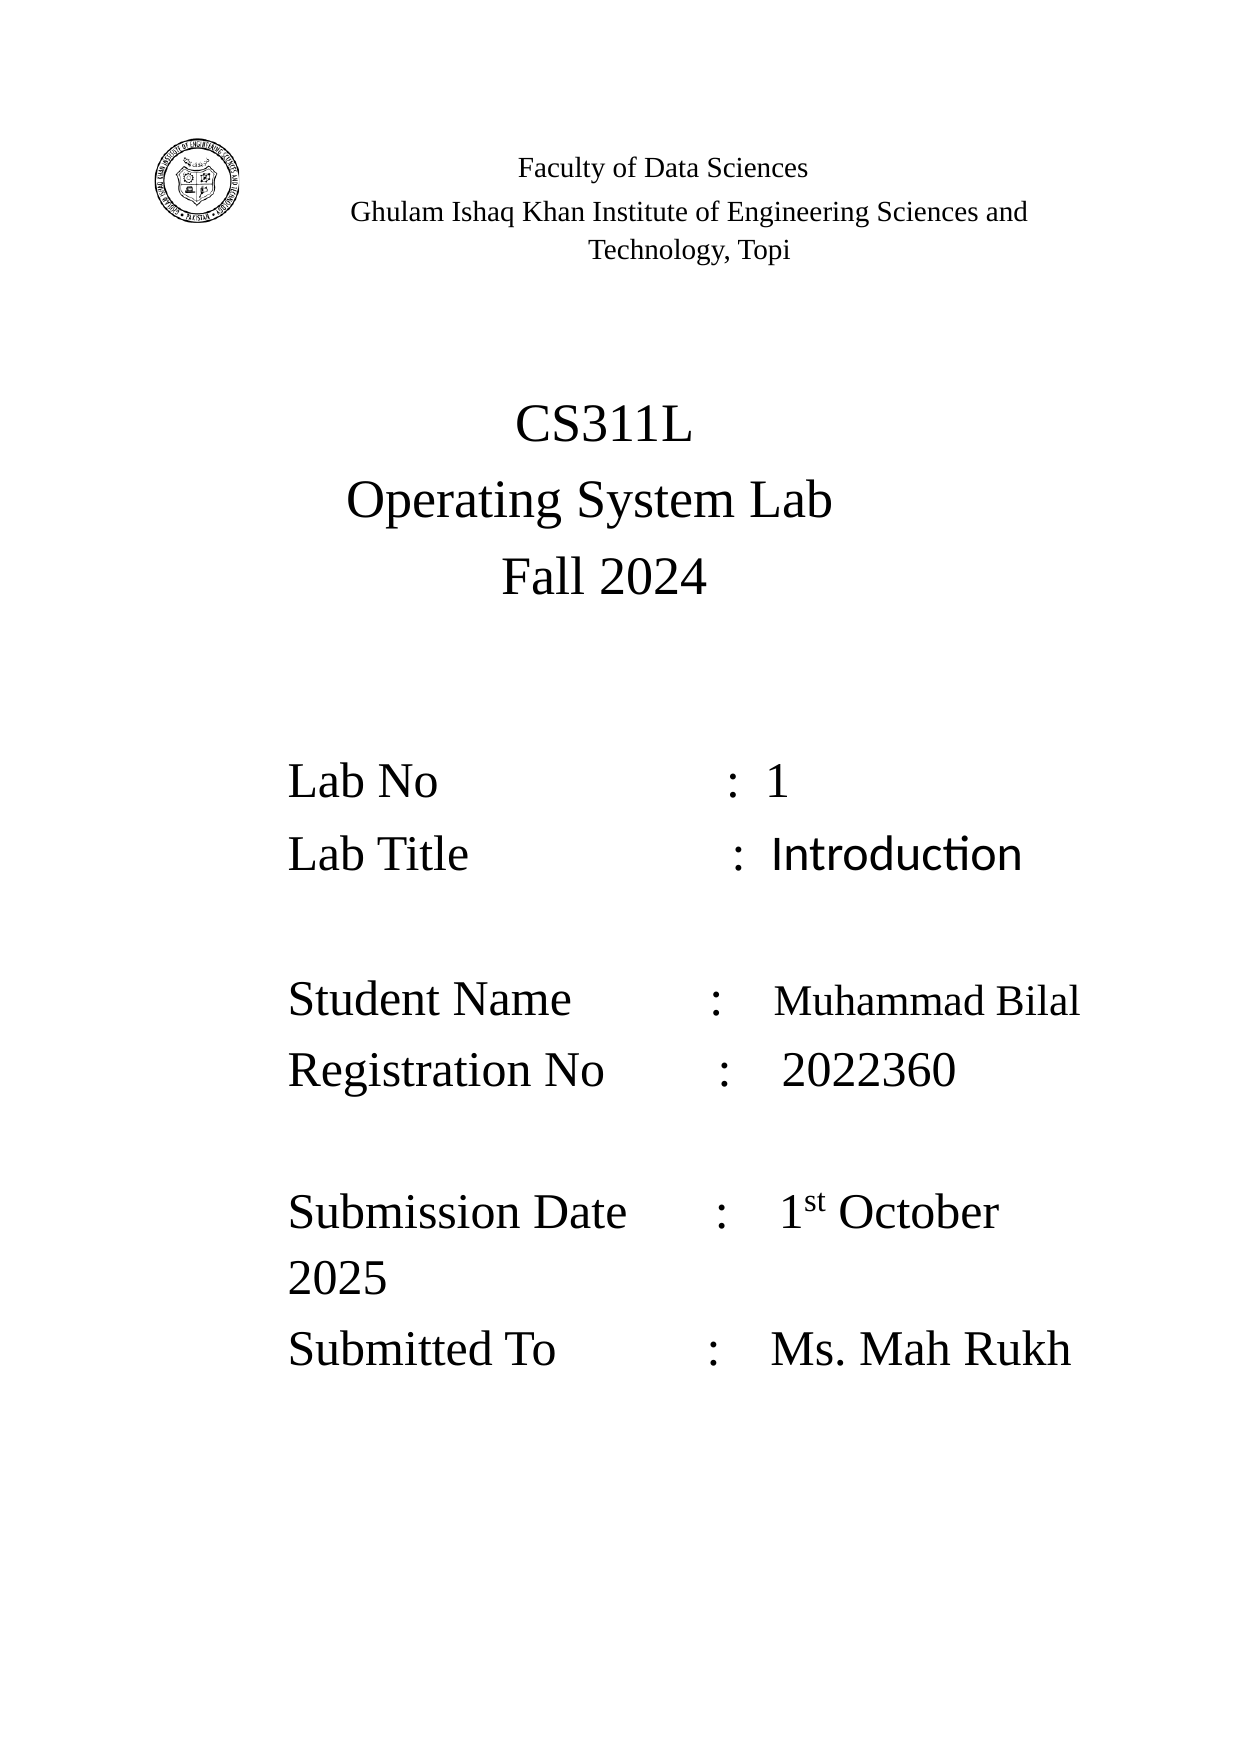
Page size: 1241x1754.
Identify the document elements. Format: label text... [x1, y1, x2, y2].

text Lab Title : Introduction [287, 822, 1091, 883]
text Registration No : 2022360 [287, 1039, 1091, 1097]
text Submission Date : 1st October 2025 [287, 1182, 1091, 1305]
text Operating System Lab [118, 467, 1091, 529]
text Student Name : Muhammad Bilal [287, 968, 1091, 1026]
text Faculty of Data Sciences [240, 150, 1091, 184]
text CS311L [118, 390, 1091, 453]
text Lab No : 1 [287, 751, 1091, 809]
text Ghulam Ishaq Khan Institute of Engineering Sciences and Technology, Topi [287, 194, 1091, 266]
text [118, 150, 154, 184]
text Fall 2024 [118, 543, 1091, 606]
text Submitted To : Ms. Mah Rukh [287, 1319, 1091, 1376]
